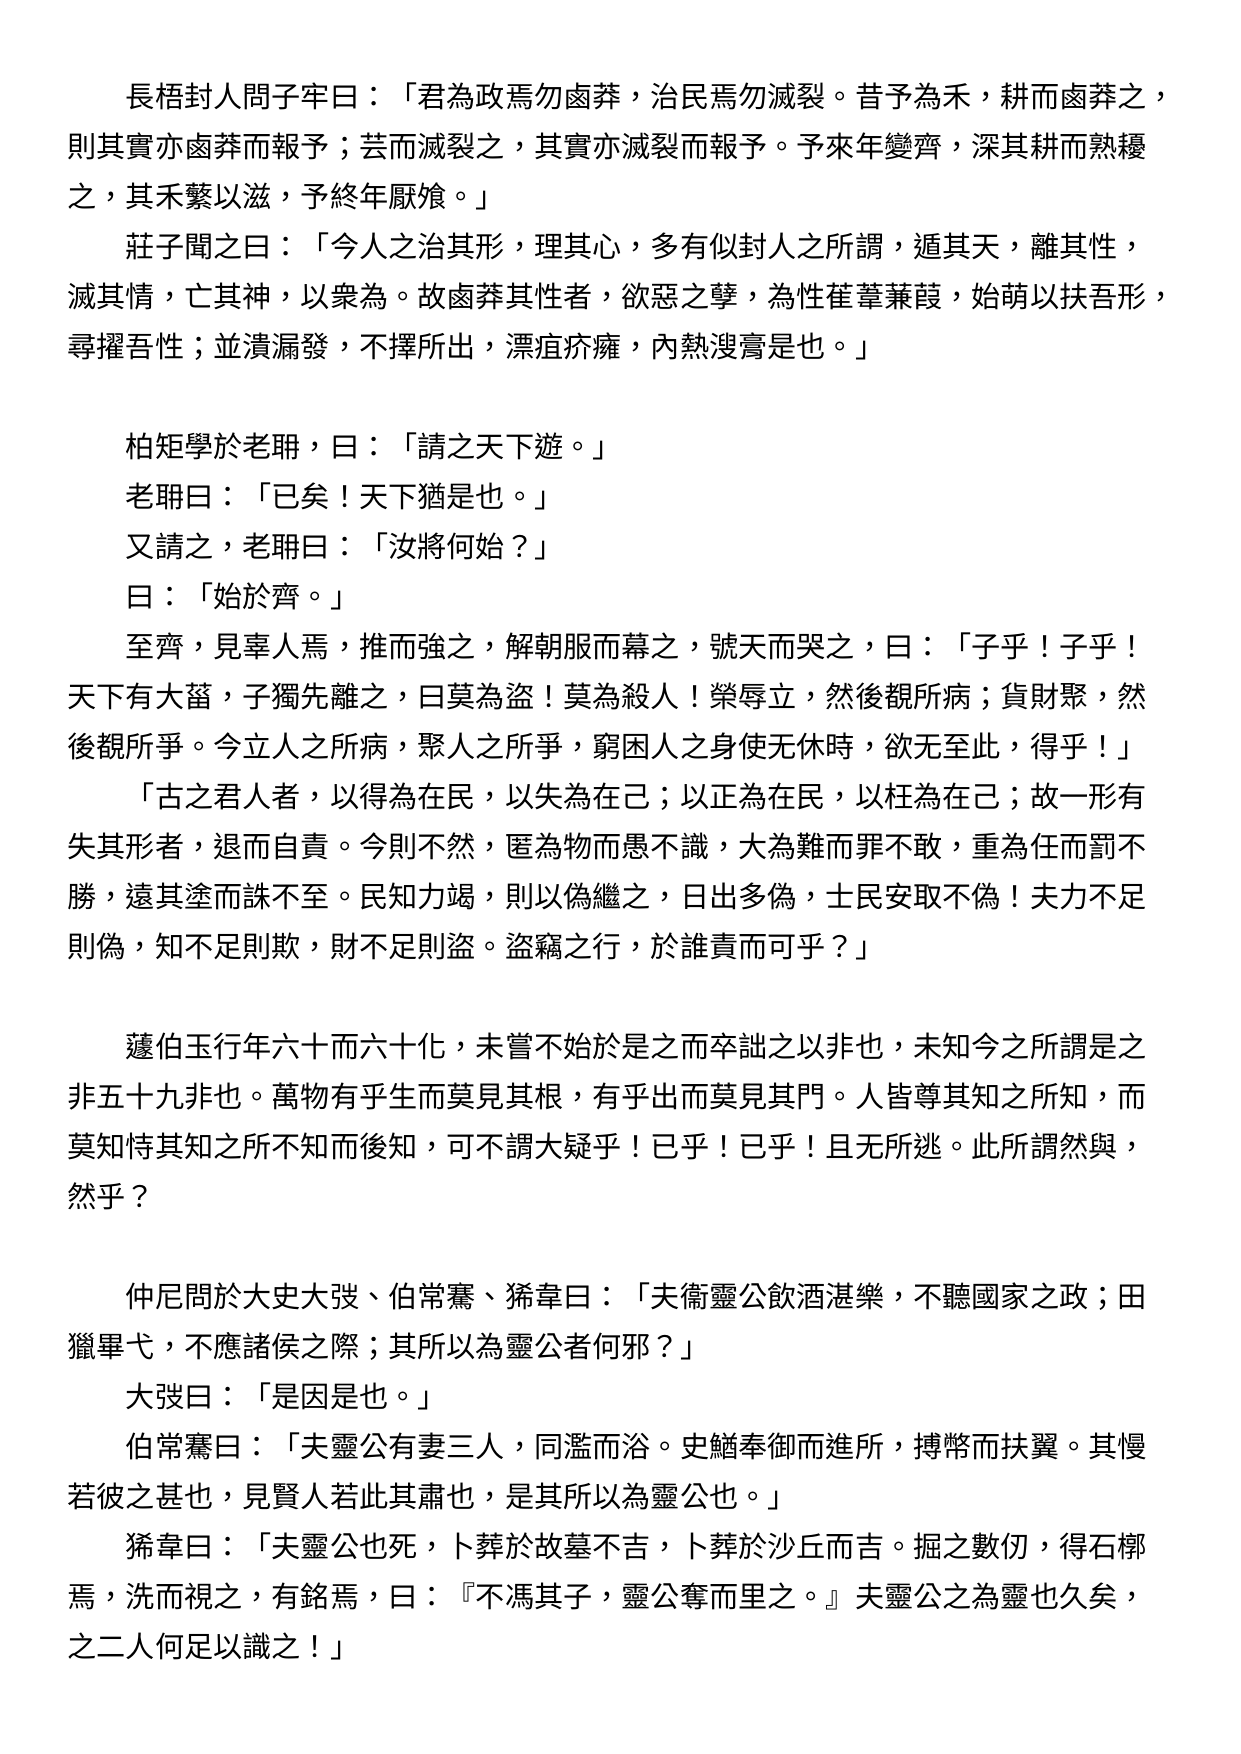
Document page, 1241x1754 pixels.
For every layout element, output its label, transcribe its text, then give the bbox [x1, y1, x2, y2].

text 長梧封人問子牢曰：「君為政焉勿鹵莽，治民焉勿滅裂。昔予為禾，耕而鹵莽之，則其實亦鹵莽而報予；芸而滅裂之，其實亦滅裂而報予。予來年變齊，深其耕而熟耰之，其禾蘩以滋，予終年厭飧。」 [67, 67, 1173, 217]
text 又請之，老耼曰：「汝將何始？」 [67, 517, 1173, 567]
text 蘧伯玉行年六十而六十化，未嘗不始於是之而卒詘之以非也，未知今之所謂是之非五十九非也。萬物有乎生而莫見其根，有乎出而莫見其門。人皆尊其知之所知，而莫知恃其知之所不知而後知，可不謂大疑乎！已乎！已乎！且无所逃。此所謂然與，然乎？ [67, 1017, 1173, 1217]
text 狶韋曰：「夫靈公也死，卜葬於故墓不吉，卜葬於沙丘而吉。掘之數仞，得石槨焉，洗而視之，有銘焉，曰：『不馮其子，靈公奪而里之。』夫靈公之為靈也久矣，之二人何足以識之！」 [67, 1517, 1173, 1667]
text 大弢曰：「是因是也。」 [67, 1367, 1173, 1417]
text 至齊，見辜人焉，推而強之，解朝服而幕之，號天而哭之，曰：「子乎！子乎！天下有大菑，子獨先離之，曰莫為盜！莫為殺人！榮辱立，然後覩所病；貨財聚，然後覩所爭。今立人之所病，聚人之所爭，窮困人之身使无休時，欲无至此，得乎！」 [67, 617, 1173, 767]
text 仲尼問於大史大弢、伯常騫、狶韋曰：「夫衞靈公飲酒湛樂，不聽國家之政；田獵畢弋，不應諸侯之際；其所以為靈公者何邪？」 [67, 1267, 1173, 1367]
text 曰：「始於齊。」 [67, 567, 1173, 617]
text 莊子聞之曰：「今人之治其形，理其心，多有似封人之所謂，遁其天，離其性，滅其情，亡其神，以衆為。故鹵莽其性者，欲惡之孽，為性萑葦蒹葭，始萌以扶吾形，尋擢吾性；並潰漏發，不擇所出，漂疽疥癕，內熱溲膏是也。」 [67, 217, 1173, 367]
text 柏矩學於老耼，曰：「請之天下遊。」 [67, 417, 1173, 467]
text 伯常騫曰：「夫靈公有妻三人，同濫而浴。史鰌奉御而進所，搏幣而扶翼。其慢若彼之甚也，見賢人若此其肅也，是其所以為靈公也。」 [67, 1417, 1173, 1517]
text 老耼曰：「已矣！天下猶是也。」 [67, 467, 1173, 517]
text 「古之君人者，以得為在民，以失為在己；以正為在民，以枉為在己；故一形有失其形者，退而自責。今則不然，匿為物而愚不識，大為難而罪不敢，重為任而罰不勝，遠其塗而誅不至。民知力竭，則以偽繼之，日出多偽，士民安取不偽！夫力不足則偽，知不足則欺，財不足則盜。盜竊之行，於誰責而可乎？」 [67, 767, 1173, 967]
